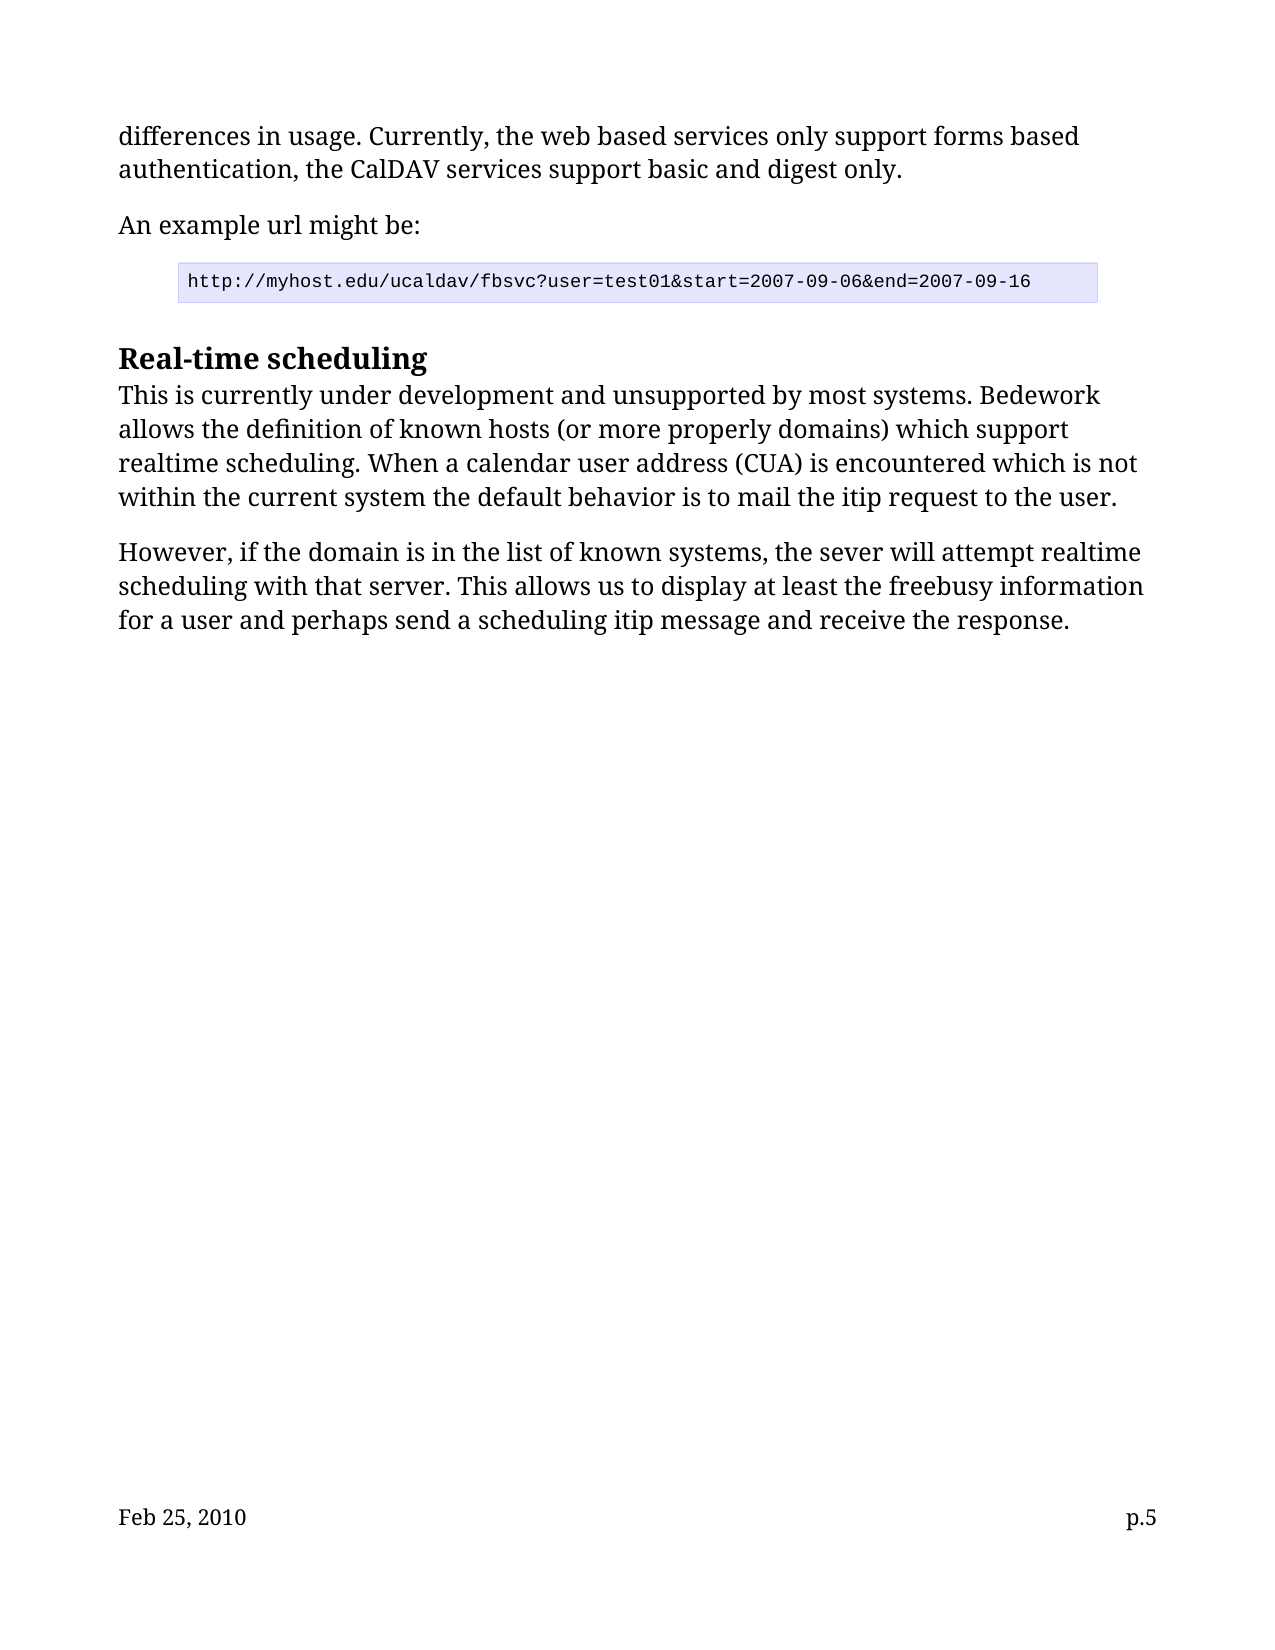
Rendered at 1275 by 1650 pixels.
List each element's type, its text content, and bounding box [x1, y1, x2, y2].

text An example url might be: [118, 207, 1157, 241]
text This is currently under development and unsupported by most systems. Bedework allows the definition of known hosts (or more properly domains) which support realtime scheduling. When a calendar user address (CUA) is encountered which is not within the current system the default behavior is to mail the itip request to the user. [118, 378, 1157, 514]
subtitle Real-time scheduling [118, 338, 1157, 378]
text differences in usage. Currently, the web based services only support forms based authentication, the CalDAV services support basic and digest only. [118, 118, 1157, 186]
text http://myhost.edu/ucaldav/fbsvc?user=test01&start=2007-09-06&end=2007-09-16 [179, 264, 1097, 302]
text However, if the domain is in the list of known systems, the sever will attempt realtime scheduling with that server. This allows us to display at least the freebusy information for a user and perhaps send a scheduling itip message and receive the response. [118, 535, 1157, 637]
